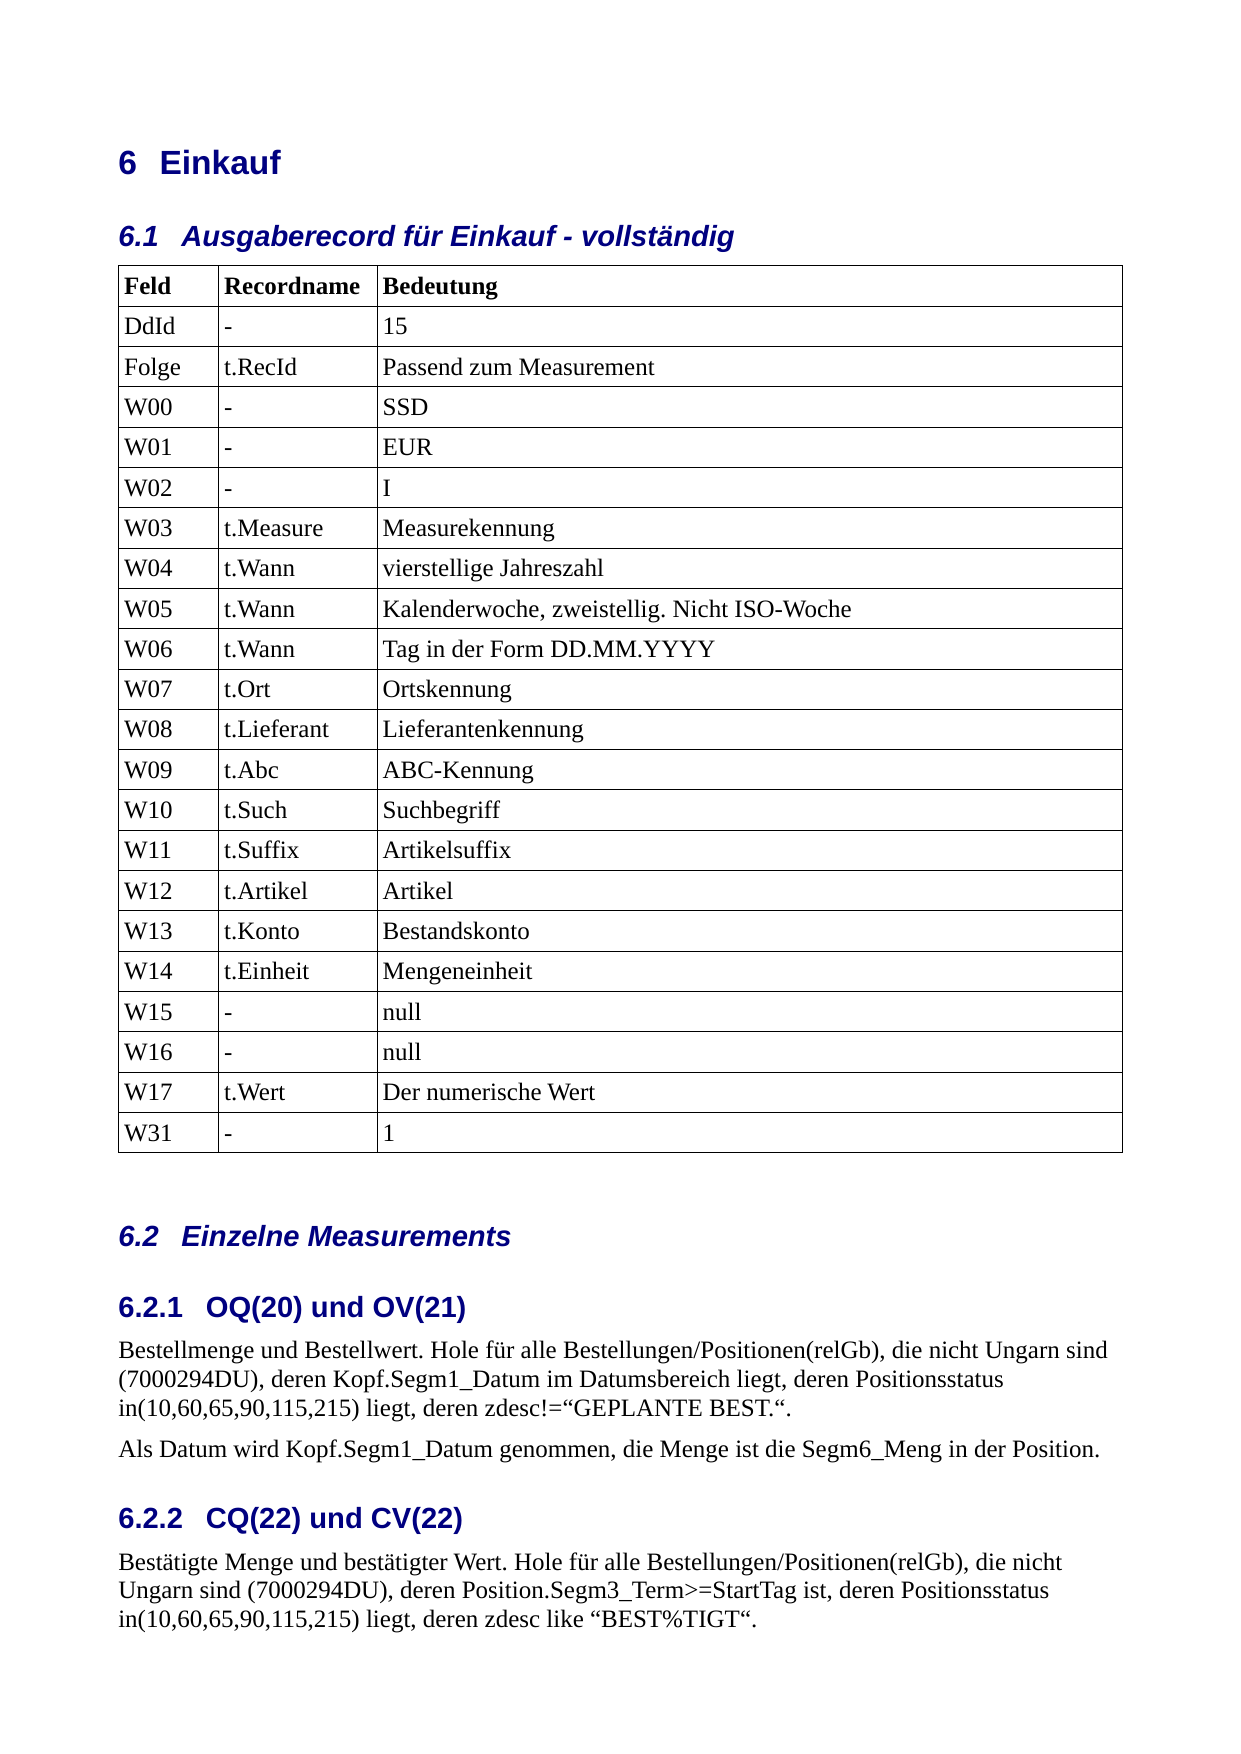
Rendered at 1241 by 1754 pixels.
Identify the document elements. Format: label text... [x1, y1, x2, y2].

table_cell W01 [119, 428, 218, 467]
table_cell - [219, 992, 377, 1031]
table_header Feld [119, 266, 218, 306]
table_cell DdId [119, 307, 218, 346]
text Bestätigte Menge und bestätigter Wert. Hole für alle Bestellungen/Positionen(relGb), die nicht Ungarn sind (7000294DU), deren Position.Segm3_Term>=StartTag ist, deren Positionsstatus in(10,60,65,90,115,215) liegt, deren zdesc like “BEST%TIGT“. [118, 1547, 1122, 1633]
table_cell Artikelsuffix [378, 831, 1122, 870]
table_cell - [219, 1032, 377, 1072]
table_cell W00 [119, 387, 218, 427]
table_cell W06 [119, 629, 218, 668]
table_cell Tag in der Form DD.MM.YYYY [378, 629, 1122, 668]
subtitle Einzelne Measurements [118, 1218, 1122, 1252]
subtitle Ausgaberecord für Einkauf - vollständig [118, 219, 1122, 253]
table_cell W17 [119, 1073, 218, 1112]
text Bestellmenge und Bestellwert. Hole für alle Bestellungen/Positionen(relGb), die nicht Ungarn sind (7000294DU), deren Kopf.Segm1_Datum im Datumsbereich liegt, deren Positionsstatus in(10,60,65,90,115,215) liegt, deren zdesc!=“GEPLANTE BEST.“. [118, 1336, 1122, 1422]
table_cell W05 [119, 589, 218, 628]
table_cell t.Wann [219, 589, 377, 628]
table_cell 1 [378, 1113, 1122, 1152]
table_cell t.Abc [219, 750, 377, 789]
table_cell EUR [378, 428, 1122, 467]
table_cell W16 [119, 1032, 218, 1072]
table_cell t.Suffix [219, 831, 377, 870]
table_cell t.Wert [219, 1073, 377, 1112]
table_cell W31 [119, 1113, 218, 1152]
table_cell W14 [119, 952, 218, 991]
table_cell t.Such [219, 790, 377, 830]
table_cell t.Artikel [219, 871, 377, 910]
table_cell null [378, 992, 1122, 1031]
text Als Datum wird Kopf.Segm1_Datum genommen, die Menge ist die Segm6_Meng in der Position. [118, 1434, 1122, 1463]
table_header Recordname [219, 266, 377, 306]
table_cell Lieferantenkennung [378, 710, 1122, 749]
table_cell null [378, 1032, 1122, 1072]
table_cell W09 [119, 750, 218, 789]
table_cell t.Einheit [219, 952, 377, 991]
table_cell t.Measure [219, 508, 377, 547]
table_cell t.Wann [219, 629, 377, 668]
table_cell W12 [119, 871, 218, 910]
table_cell Bestandskonto [378, 911, 1122, 951]
table_cell Passend zum Measurement [378, 347, 1122, 386]
table_cell - [219, 307, 377, 346]
subtitle CQ(22) und CV(22) [118, 1501, 1122, 1534]
table_cell t.RecId [219, 347, 377, 386]
table_cell - [219, 468, 377, 507]
table_cell Ortskennung [378, 670, 1122, 709]
table_cell W02 [119, 468, 218, 507]
table_cell Suchbegriff [378, 790, 1122, 830]
table_cell I [378, 468, 1122, 507]
table_cell W07 [119, 670, 218, 709]
table_cell Der numerische Wert [378, 1073, 1122, 1112]
table_cell t.Ort [219, 670, 377, 709]
table_cell - [219, 387, 377, 427]
table_cell t.Wann [219, 549, 377, 588]
table_cell Kalenderwoche, zweistellig. Nicht ISO-Woche [378, 589, 1122, 628]
table_cell W13 [119, 911, 218, 951]
table_cell 15 [378, 307, 1122, 346]
table_cell W08 [119, 710, 218, 749]
table_cell - [219, 428, 377, 467]
table_cell W10 [119, 790, 218, 830]
table_cell - [219, 1113, 377, 1152]
table_cell W15 [119, 992, 218, 1031]
table_header Bedeutung [378, 266, 1122, 306]
subtitle OQ(20) und OV(21) [118, 1289, 1122, 1323]
table_cell SSD [378, 387, 1122, 427]
table_cell t.Lieferant [219, 710, 377, 749]
table_cell W04 [119, 549, 218, 588]
table_cell Measurekennung [378, 508, 1122, 547]
table_cell Artikel [378, 871, 1122, 910]
table_cell Mengeneinheit [378, 952, 1122, 991]
table_cell t.Konto [219, 911, 377, 951]
table_cell W03 [119, 508, 218, 547]
table_cell vierstellige Jahreszahl [378, 549, 1122, 588]
table_cell ABC-Kennung [378, 750, 1122, 789]
table_cell W11 [119, 831, 218, 870]
table_cell Folge [119, 347, 218, 386]
subtitle Einkauf [118, 143, 1122, 182]
